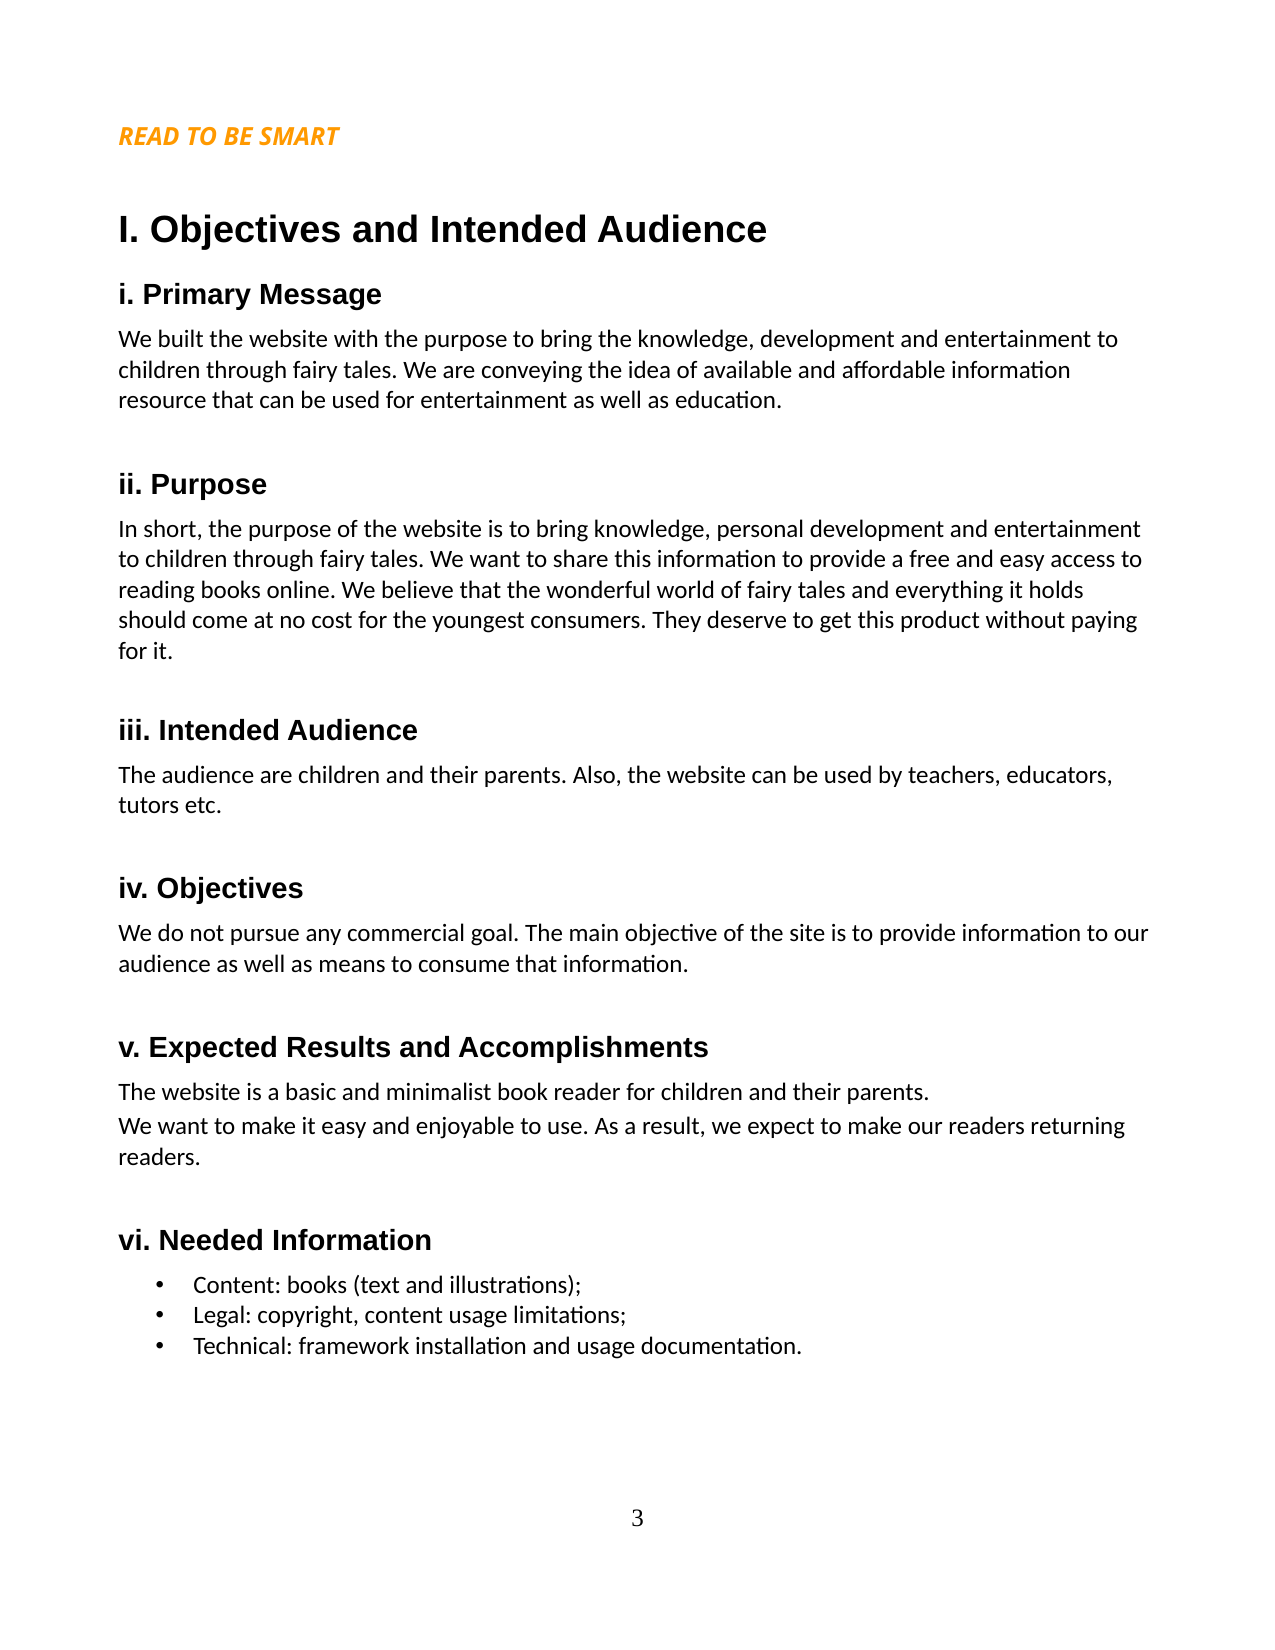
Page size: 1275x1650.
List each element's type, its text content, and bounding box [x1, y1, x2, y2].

list Technical: framework installation and usage documentation. [155, 1330, 1157, 1360]
subtitle v. Expected Results and Accomplishments [118, 1029, 1157, 1063]
subtitle i. Primary Message [118, 277, 1157, 311]
text In short, the purpose of the website is to bring knowledge, personal development and entertainment to children through fairy tales. We want to share this information to provide a free and easy access to reading books online. We believe that the wonderful world of fairy tales and everything it holds should come at no cost for the youngest consumers. They deserve to get this product without paying for it. [118, 513, 1157, 666]
subtitle ii. Purpose [118, 467, 1157, 500]
text The audience are children and their parents. Also, the website can be used by teachers, educators, tutors etc. [118, 759, 1157, 820]
list Content: books (text and illustrations); [155, 1269, 1157, 1299]
subtitle vi. Needed Information [118, 1222, 1157, 1256]
text We want to make it easy and enjoyable to use. As a result, we expect to make our readers returning readers. [118, 1110, 1157, 1171]
text The website is a basic and minimalist book reader for children and their parents. [118, 1076, 1157, 1106]
subtitle iv. Objectives [118, 871, 1157, 905]
subtitle I. Objectives and Intended Audience [118, 207, 1157, 250]
subtitle iii. Intended Audience [118, 713, 1157, 746]
text We do not pursue any commercial goal. The main objective of the site is to provide information to our audience as well as means to consume that information. [118, 917, 1157, 978]
text We built the website with the purpose to bring the knowledge, development and entertainment to children through fairy tales. We are conveying the idea of available and affordable information resource that can be used for entertainment as well as education. [118, 323, 1157, 415]
list Legal: copyright, content usage limitations; [155, 1299, 1157, 1330]
